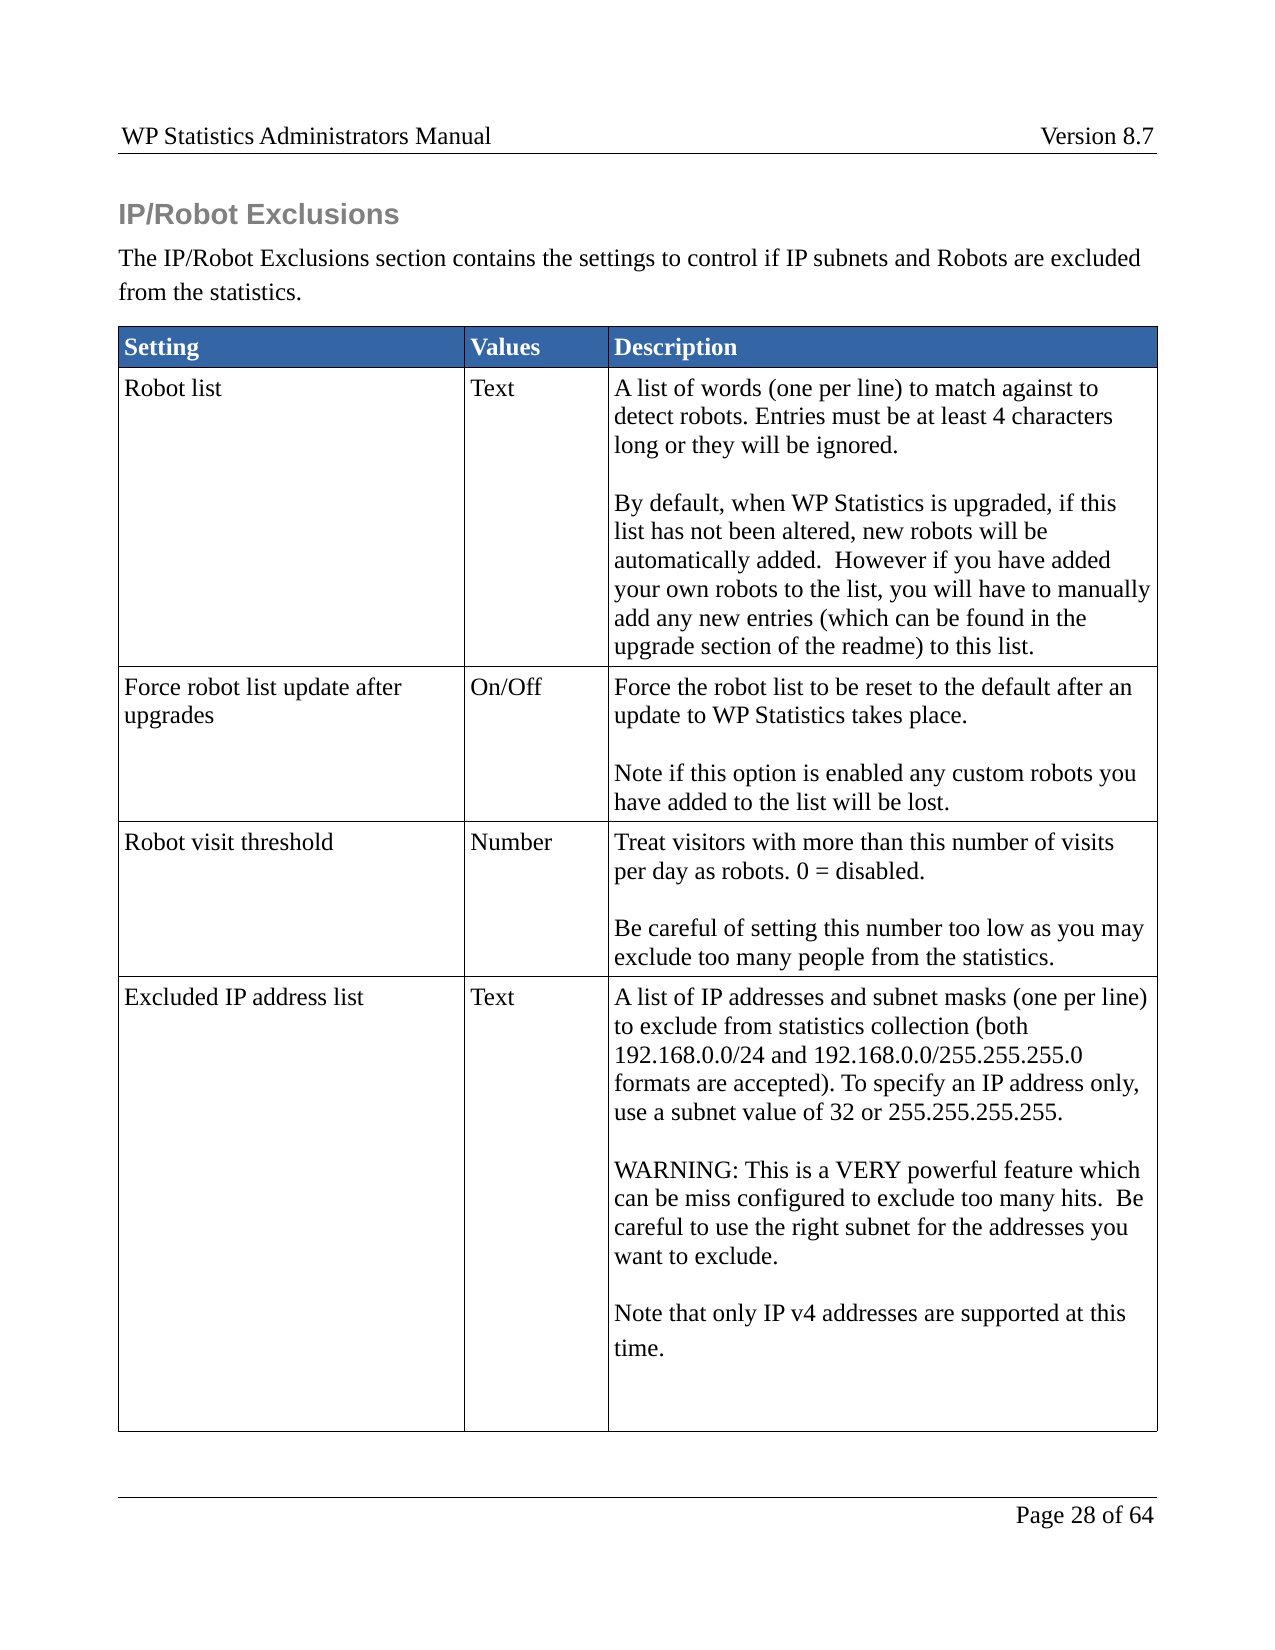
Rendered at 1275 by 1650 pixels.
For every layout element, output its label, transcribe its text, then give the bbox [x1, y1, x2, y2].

text The IP/Robot Exclusions section contains the settings to control if IP subnets and Robots are excluded from the statistics. [118, 243, 1157, 306]
table_cell Robot visit threshold [119, 822, 464, 976]
subtitle IP/Robot Exclusions [118, 197, 1157, 230]
table_cell Excluded IP address list [119, 977, 464, 1431]
table_cell On/Off [465, 667, 608, 821]
table_cell Number [465, 822, 608, 976]
table_cell Robot list [119, 368, 464, 666]
table_header Setting [119, 327, 464, 367]
table_cell Treat visitors with more than this number of visits per day as robots. 0 = disabled. Be careful of setting this number too low as you may exclude too many people from the statistics. [609, 822, 1157, 976]
table_cell A list of IP addresses and subnet masks (one per line) to exclude from statistics collection (both 192.168.0.0/24 and 192.168.0.0/255.255.255.0 formats are accepted). To specify an IP address only, use a subnet value of 32 or 255.255.255.255. WARNING: This is a VERY powerful feature which can be miss configured to exclude too many hits. Be careful to use the right subnet for the addresses you want to exclude. Note that only IP v4 addresses are supported at this time. [609, 977, 1157, 1431]
table_cell Force robot list update after upgrades [119, 667, 464, 821]
table_cell Text [465, 977, 608, 1431]
table_header Description [609, 327, 1157, 367]
table_cell Text [465, 368, 608, 666]
table_cell Force the robot list to be reset to the default after an update to WP Statistics takes place. Note if this option is enabled any custom robots you have added to the list will be lost. [609, 667, 1157, 821]
table_header Values [465, 327, 608, 367]
table_cell A list of words (one per line) to match against to detect robots. Entries must be at least 4 characters long or they will be ignored. By default, when WP Statistics is upgraded, if this list has not been altered, new robots will be automatically added. However if you have added your own robots to the list, you will have to manually add any new entries (which can be found in the upgrade section of the readme) to this list. [609, 368, 1157, 666]
